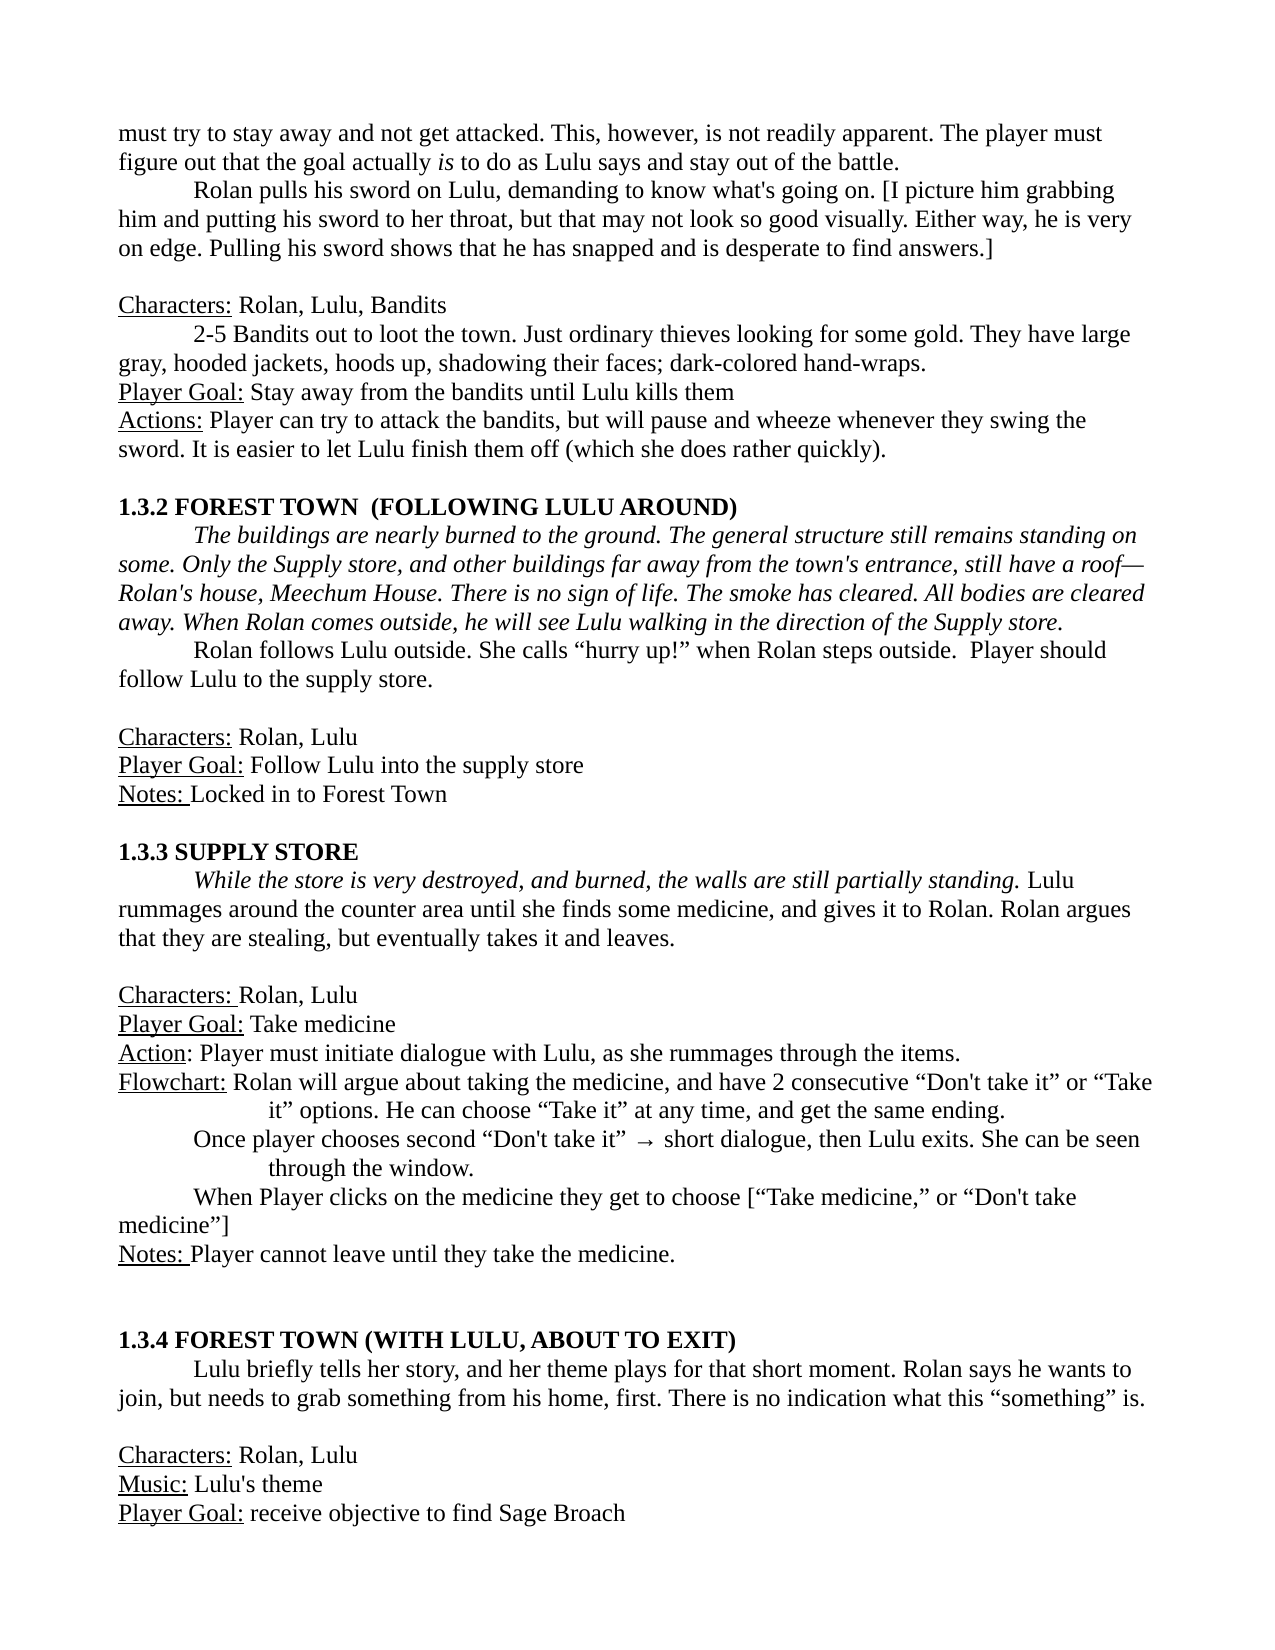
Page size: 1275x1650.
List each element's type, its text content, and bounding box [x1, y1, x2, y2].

text When Player clicks on the medicine they get to choose [“Take medicine,” or “Don't take medicine”] [118, 1182, 1157, 1239]
text 2-5 Bandits out to loot the town. Just ordinary thieves looking for some gold. They have large gray, hooded jackets, hoods up, shadowing their faces; dark-colored hand-wraps. [118, 319, 1157, 377]
text Player Goal: Take medicine [118, 1009, 1157, 1038]
text 1.3.2 FOREST TOWN (FOLLOWING LULU AROUND) [118, 492, 1157, 521]
text Rolan pulls his sword on Lulu, demanding to know what's going on. [I picture him grabbing him and putting his sword to her throat, but that may not look so good visually. Either way, he is very on edge. Pulling his sword shows that he has snapped and is desperate to find answers.] [118, 176, 1157, 262]
text 1.3.3 SUPPLY STORE [118, 837, 1157, 866]
text Player Goal: receive objective to find Sage Broach [118, 1498, 1157, 1527]
text Characters: Rolan, Lulu [118, 722, 1157, 751]
text Player Goal: Follow Lulu into the supply store [118, 751, 1157, 779]
text Notes: Player cannot leave until they take the medicine. [118, 1239, 1157, 1268]
text Flowchart: Rolan will argue about taking the medicine, and have 2 consecutive “Don't take it” or “Take it” options. He can choose “Take it” at any time, and get the same ending. [118, 1067, 1157, 1124]
text Notes: Locked in to Forest Town [118, 779, 1157, 808]
text Lulu briefly tells her story, and her theme plays for that short moment. Rolan says he wants to join, but needs to grab something from his home, first. There is no indication what this “something” is. [118, 1354, 1157, 1412]
text Rolan follows Lulu outside. She calls “hurry up!” when Rolan steps outside. Player should follow Lulu to the supply store. [118, 636, 1157, 693]
text Characters: Rolan, Lulu [118, 981, 1157, 1009]
text While the store is very destroyed, and burned, the walls are still partially standing. Lulu rummages around the counter area until she finds some medicine, and gives it to Rolan. Rolan argues that they are stealing, but eventually takes it and leaves. [118, 866, 1157, 952]
text 1.3.4 FOREST TOWN (WITH LULU, ABOUT TO EXIT) [118, 1326, 1157, 1354]
text must try to stay away and not get attacked. This, however, is not readily apparent. The player must figure out that the goal actually is to do as Lulu says and stay out of the battle. [118, 118, 1157, 176]
text Once player chooses second “Don't take it” → short dialogue, then Lulu exits. She can be seen through the window. [118, 1124, 1157, 1182]
text The buildings are nearly burned to the ground. The general structure still remains standing on some. Only the Supply store, and other buildings far away from the town's entrance, still have a roof—Rolan's house, Meechum House. There is no sign of life. The smoke has cleared. All bodies are cleared away. When Rolan comes outside, he will see Lulu walking in the direction of the Supply store. [118, 521, 1157, 636]
text Characters: Rolan, Lulu, Bandits [118, 291, 1157, 319]
text Player Goal: Stay away from the bandits until Lulu kills them [118, 377, 1157, 406]
text Actions: Player can try to attack the bandits, but will pause and wheeze whenever they swing the sword. It is easier to let Lulu finish them off (which she does rather quickly). [118, 406, 1157, 463]
text Music: Lulu's theme [118, 1469, 1157, 1498]
text Characters: Rolan, Lulu [118, 1441, 1157, 1469]
text Action: Player must initiate dialogue with Lulu, as she rummages through the items. [118, 1038, 1157, 1067]
